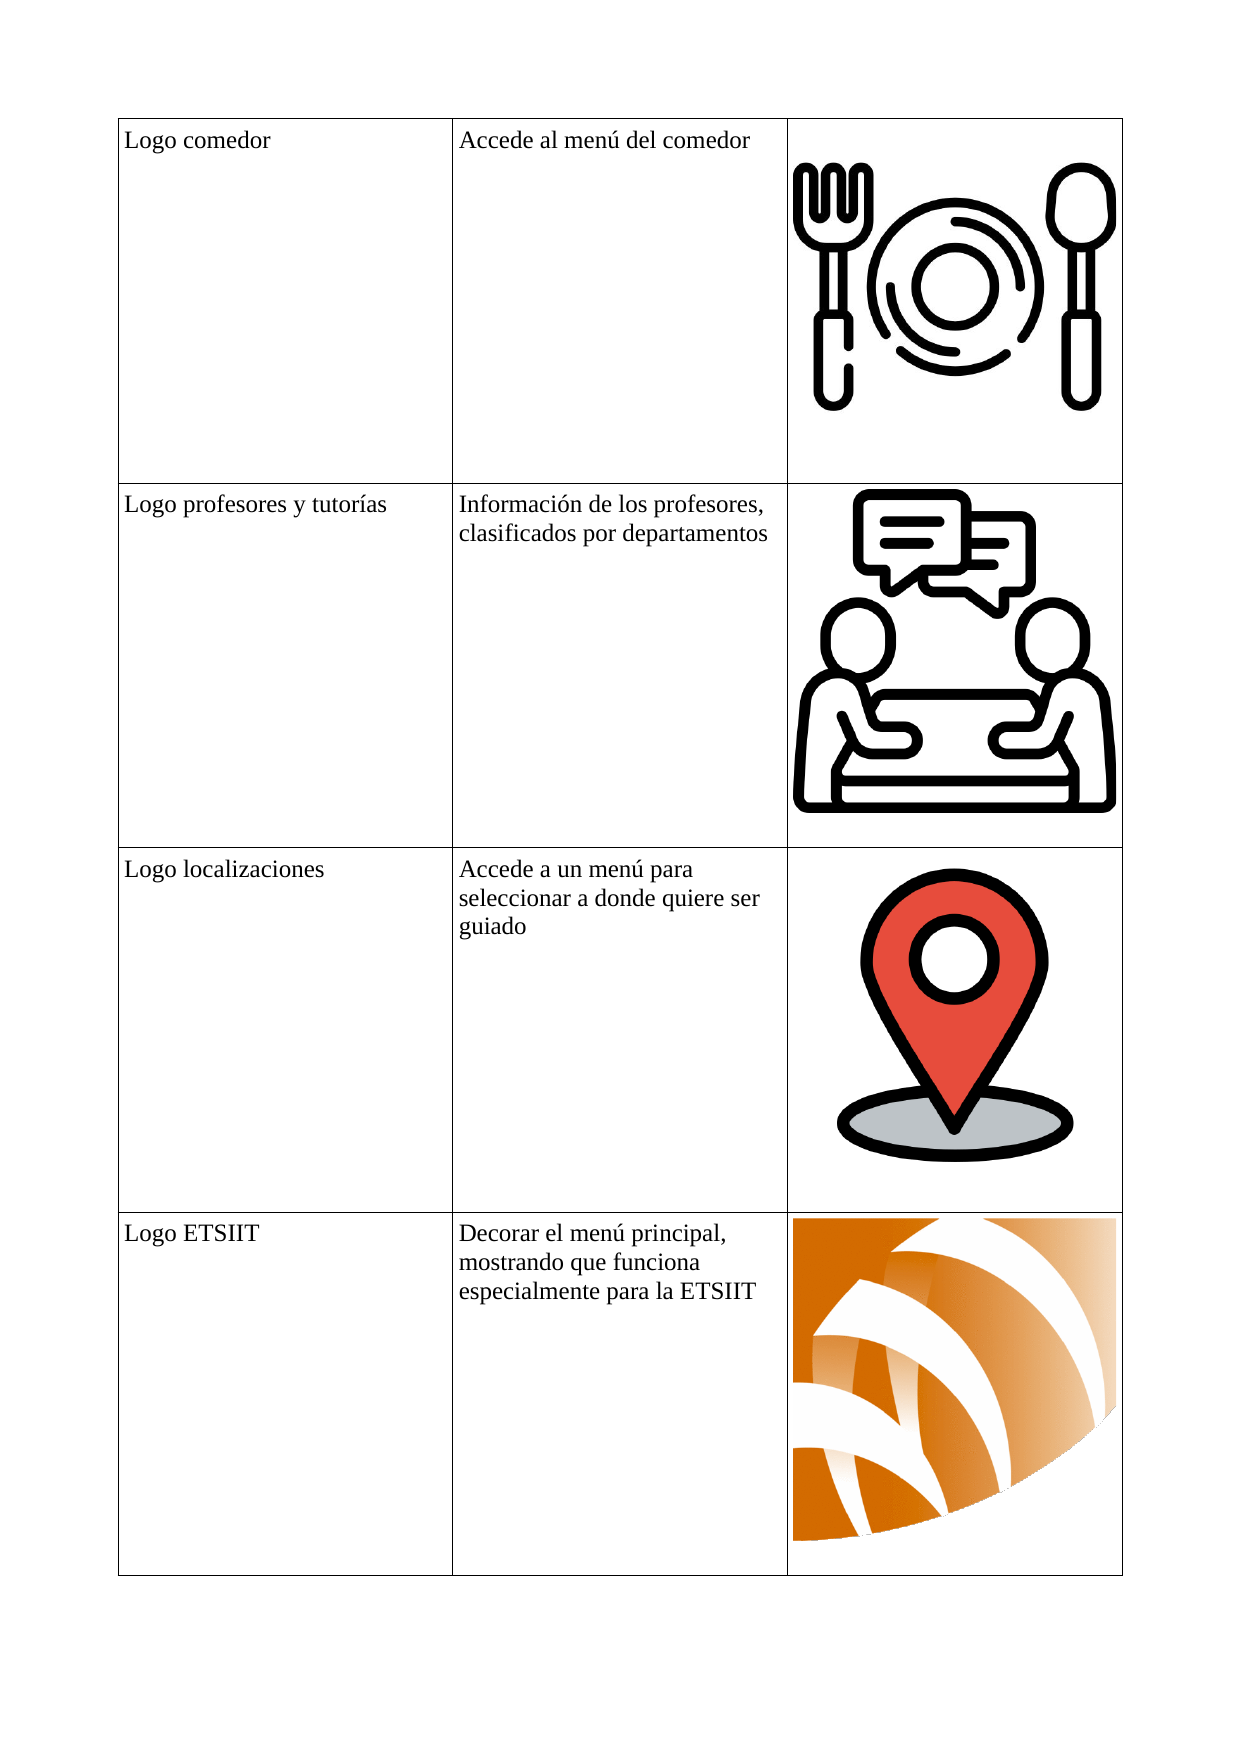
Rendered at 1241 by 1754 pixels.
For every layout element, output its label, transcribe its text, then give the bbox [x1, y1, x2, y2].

table_cell Logo localizaciones [119, 848, 452, 1212]
picture [793, 489, 1117, 813]
table_cell Accede al menú del comedor [453, 119, 787, 483]
table_cell Logo comedor [119, 119, 452, 483]
table_cell Decorar el menú principal, mostrando que funciona especialmente para la ETSIIT [453, 1213, 787, 1575]
picture [793, 1218, 1117, 1541]
table_cell [788, 484, 1122, 847]
picture [793, 853, 1117, 1177]
table_cell Logo profesores y tutorías [119, 484, 452, 847]
table_cell [788, 119, 1122, 483]
table_cell [788, 848, 1122, 1212]
table_cell Información de los profesores, clasificados por departamentos [453, 484, 787, 847]
table_cell [788, 1213, 1122, 1575]
table_cell Accede a un menú para seleccionar a donde quiere ser guiado [453, 848, 787, 1212]
table_cell Logo ETSIIT [119, 1213, 452, 1575]
picture [793, 125, 1117, 449]
